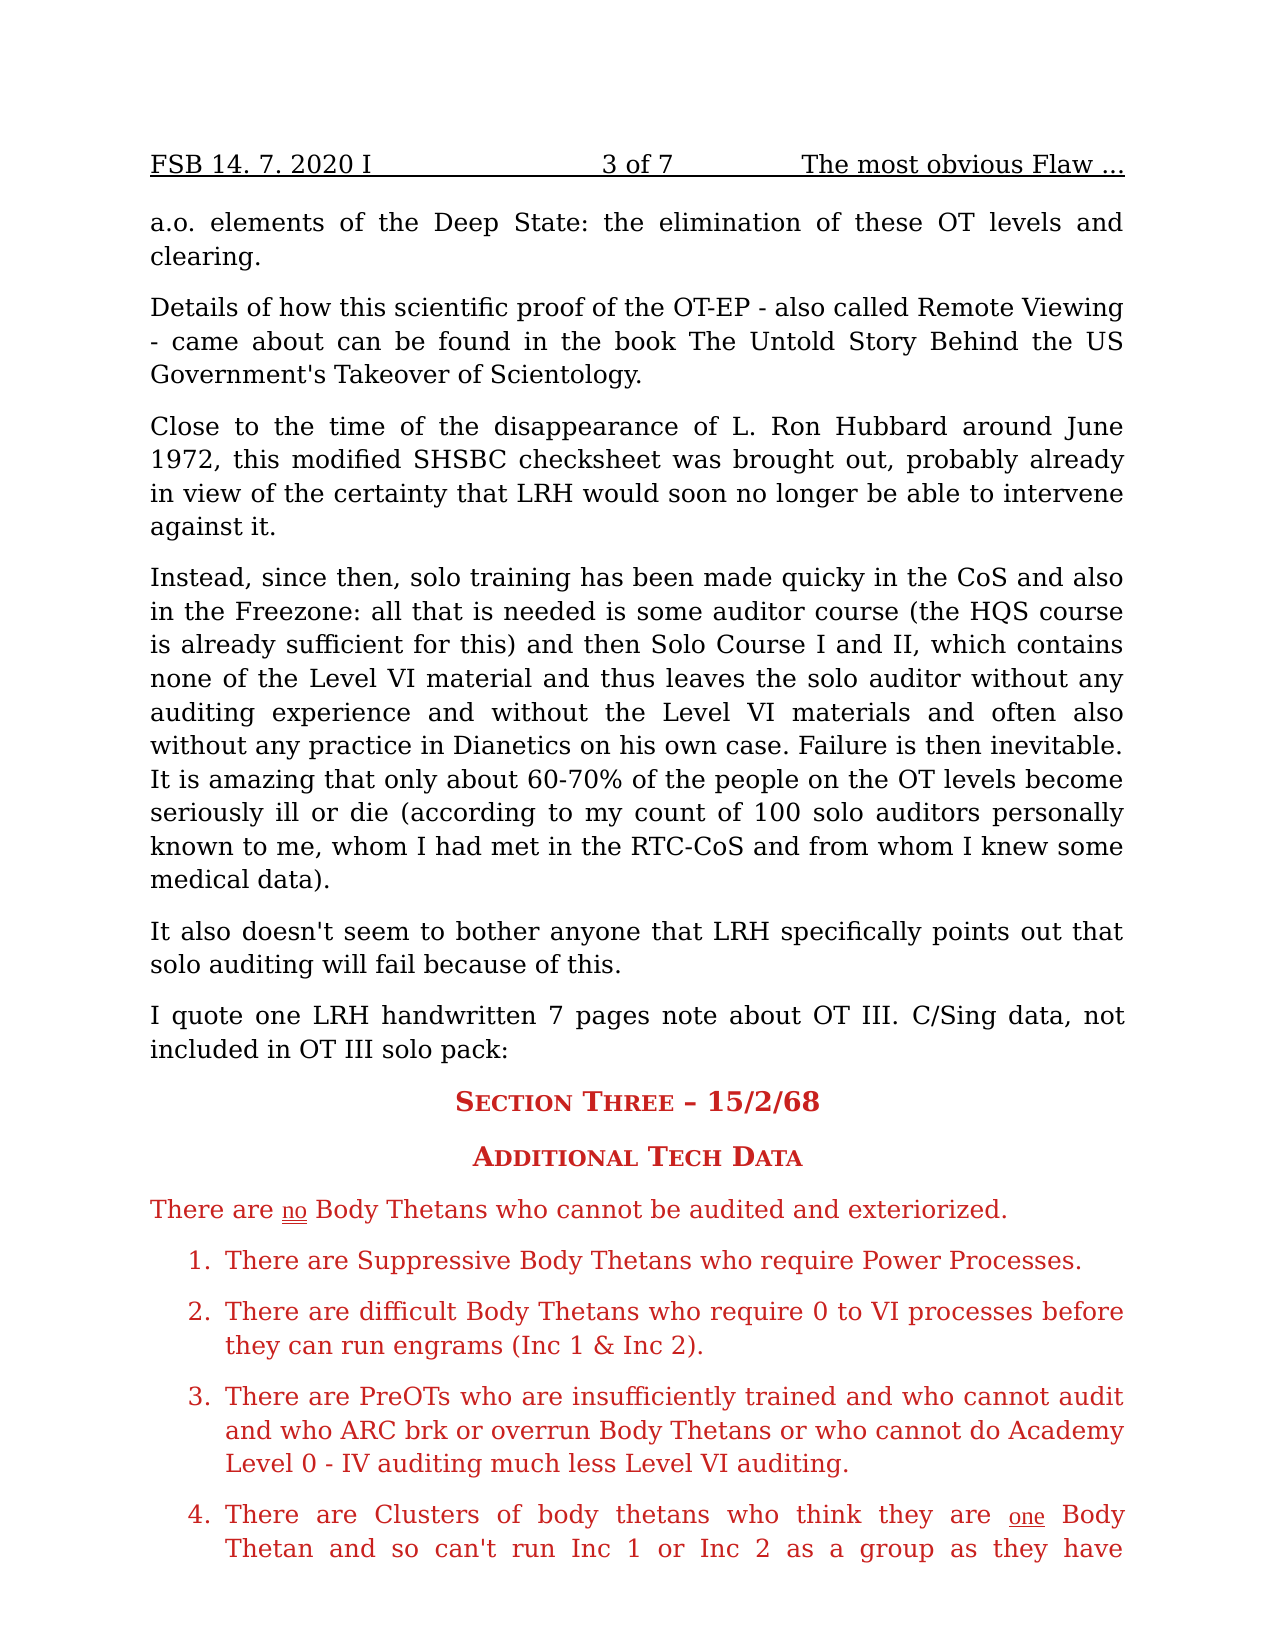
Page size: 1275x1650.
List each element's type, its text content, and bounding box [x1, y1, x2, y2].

text It also doesn't seem to bother anyone that LRH specifically points out that solo auditing will fail because of this. [150, 917, 1125, 979]
list There are difficult Body Thetans who require 0 to VI processes before they can run engrams (Inc 1 & Inc 2). [187, 1297, 1125, 1360]
list There are Clusters of body thetans who think they are one Body Thetan and so can't run Inc 1 or Inc 2 as a group as they have [187, 1501, 1125, 1563]
list There are PreOTs who are insufficiently trained and who cannot audit and who ARC brk or overrun Body Thetans or who cannot do Academy Level 0 - IV auditing much less Level VI auditing. [187, 1382, 1125, 1478]
list There are Suppressive Body Thetans who require Power Processes. [187, 1246, 1125, 1275]
text Details of how this scientific proof of the OT-EP - also called Remote Viewing - came about can be found in the book The Untold Story Behind the US Government's Takeover of Scientology. [150, 293, 1125, 390]
text Additional Tech Data [150, 1141, 1125, 1172]
text Close to the time of the disappearance of L. Ron Hubbard around June 1972, this modified SHSBC checksheet was brought out, probably already in view of the certainty that LRH would soon no longer be able to intervene against it. [150, 412, 1125, 542]
text Section Three – 15/2/68 [150, 1086, 1125, 1118]
text I quote one LRH handwritten 7 pages note about OT III. C/Sing data, not included in OT III solo pack: [150, 1002, 1125, 1064]
text Instead, since then, solo training has been made quicky in the CoS and also in the Freezone: all that is needed is some auditor course (the HQS course is already sufficient for this) and then Solo Course I and II, which contains none of the Level VI material and thus leaves the solo auditor without any auditing experience and without the Level VI materials and often also without any practice in Dianetics on his own case. Failure is then inevitable. It is amazing that only about 60-70% of the people on the OT levels become seriously ill or die (according to my count of 100 solo auditors personally known to me, whom I had met in the RTC-CoS and from whom I knew some medical data). [150, 564, 1125, 895]
text There are no Body Thetans who cannot be audited and exteriorized. [150, 1195, 1125, 1224]
text a.o. elements of the Deep State: the elimination of these OT levels and clearing. [150, 209, 1125, 271]
